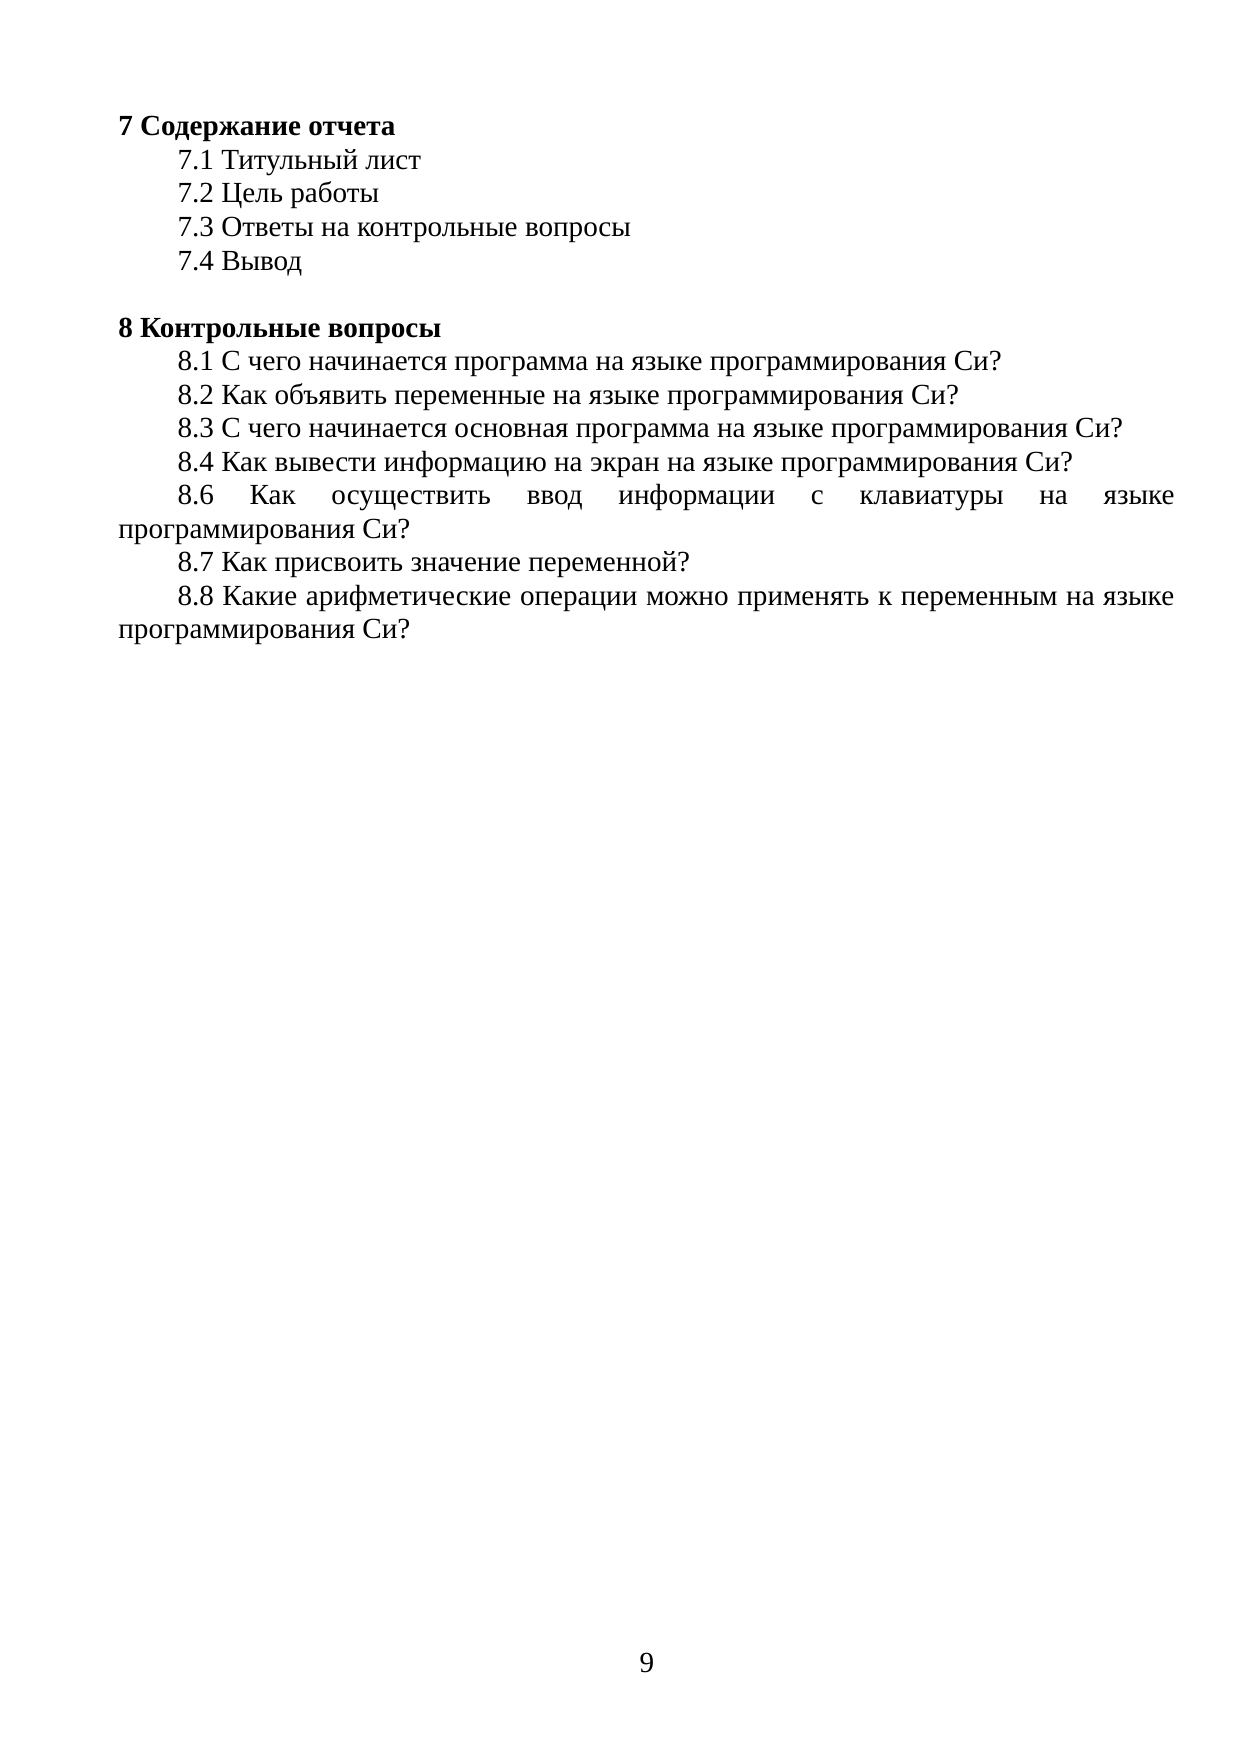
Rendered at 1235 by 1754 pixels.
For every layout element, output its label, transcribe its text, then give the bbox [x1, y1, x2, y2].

text 7.4 Вывод [118, 243, 1175, 276]
text 8.8 Какие арифметические операции можно применять к переменным на языке программирования Си? [118, 578, 1175, 645]
text 7.3 Ответы на контрольные вопросы [118, 209, 1175, 243]
text 8.4 Как вывести информацию на экран на языке программирования Си? [118, 444, 1175, 477]
text 7.2 Цель работы [118, 176, 1175, 209]
text 8.2 Как объявить переменные на языке программирования Си? [118, 377, 1175, 410]
text 8.1 С чего начинается программа на языке программирования Си? [118, 343, 1175, 377]
text 7 Содержание отчета [118, 108, 1175, 142]
text 8 Контрольные вопросы [118, 310, 1175, 343]
text 8.7 Как присвоить значение переменной? [118, 544, 1175, 578]
text 7.1 Титульный лист [118, 142, 1175, 176]
text 8.6 Как осуществить ввод информации с клавиатуры на языке программирования Си? [118, 477, 1175, 544]
text 8.3 С чего начинается основная программа на языке программирования Си? [118, 410, 1175, 444]
